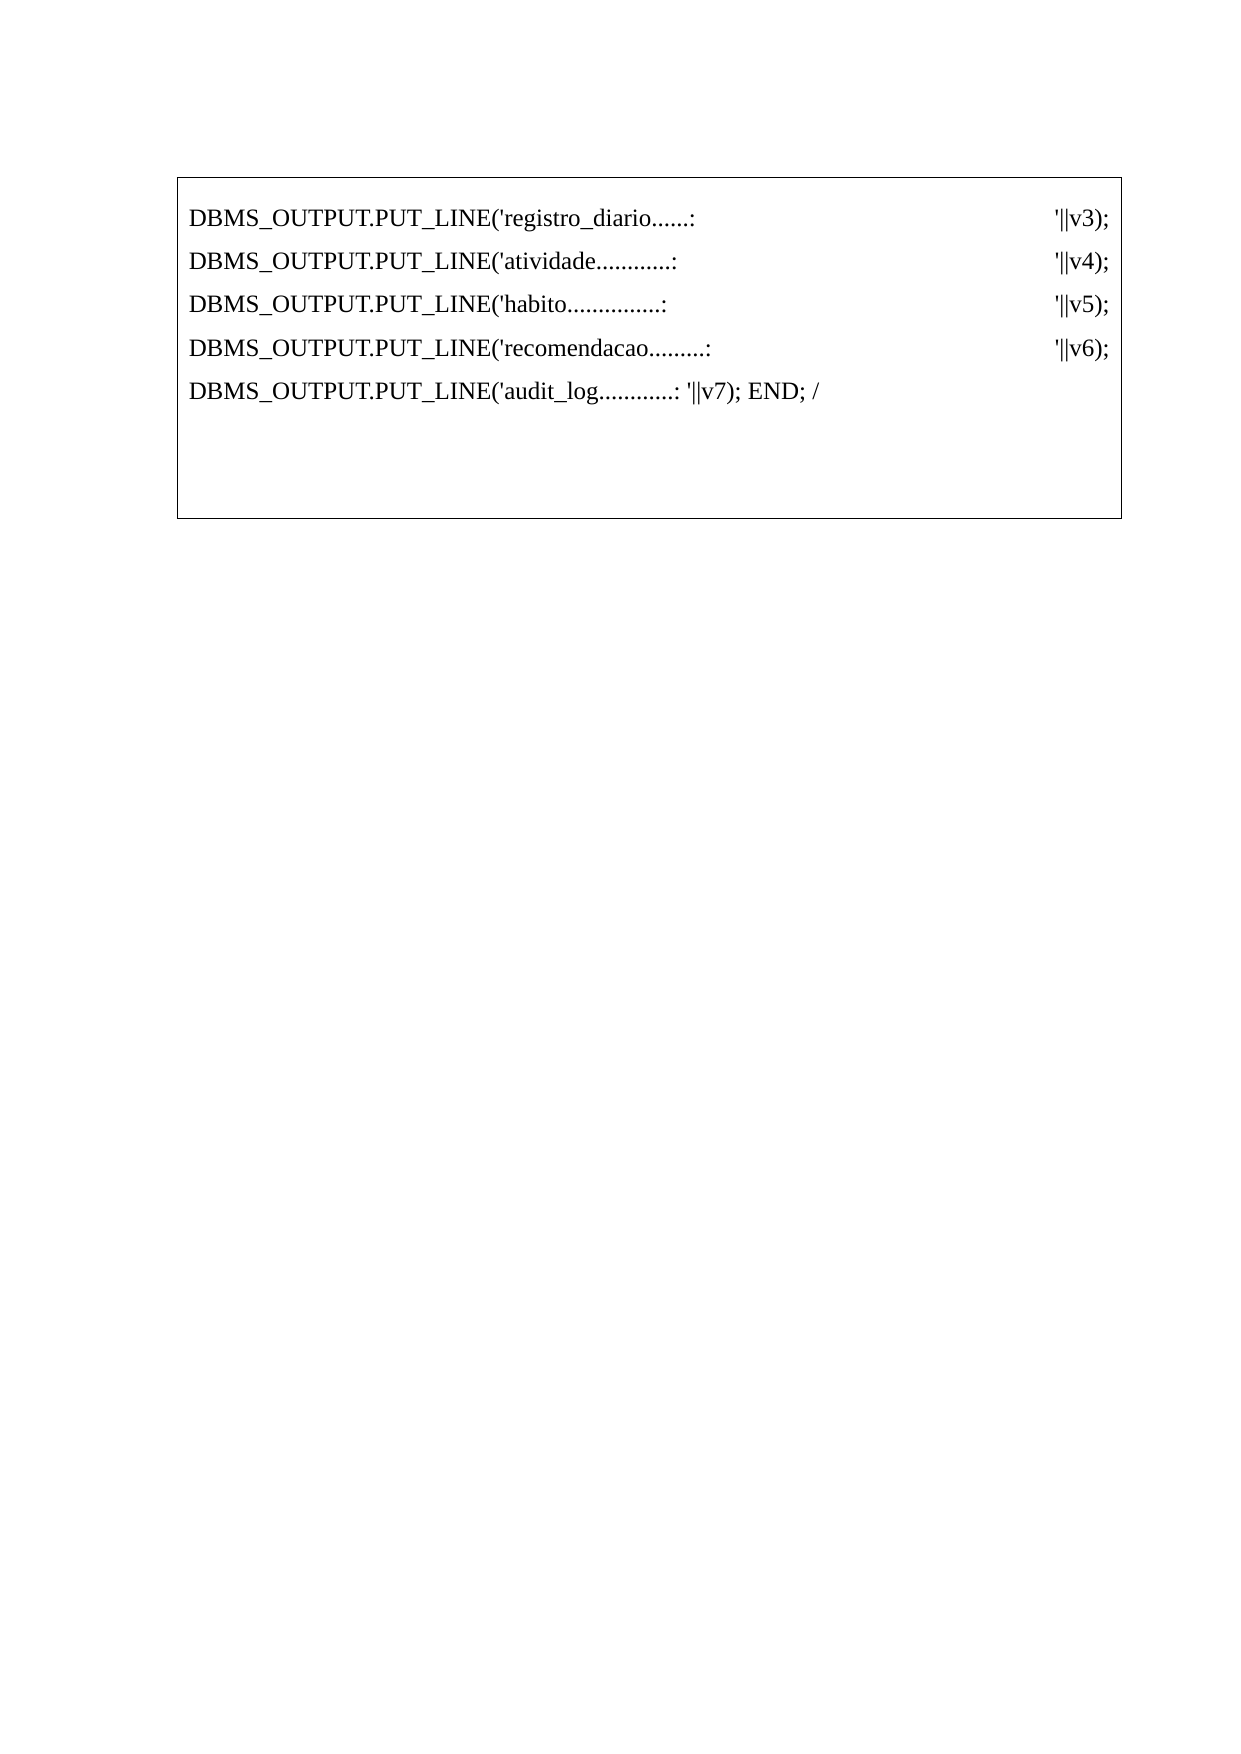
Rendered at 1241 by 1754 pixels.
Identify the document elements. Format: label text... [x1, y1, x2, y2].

table_header DBMS_OUTPUT.PUT_LINE('registro_diario......: '||v3); DBMS_OUTPUT.PUT_LINE('atividade............: '||v4); DBMS_OUTPUT.PUT_LINE('habito...............: '||v5); DBMS_OUTPUT.PUT_LINE('recomendacao.........: '||v6); DBMS_OUTPUT.PUT_LINE('audit_log............: '||v7); END; / [178, 178, 1121, 518]
